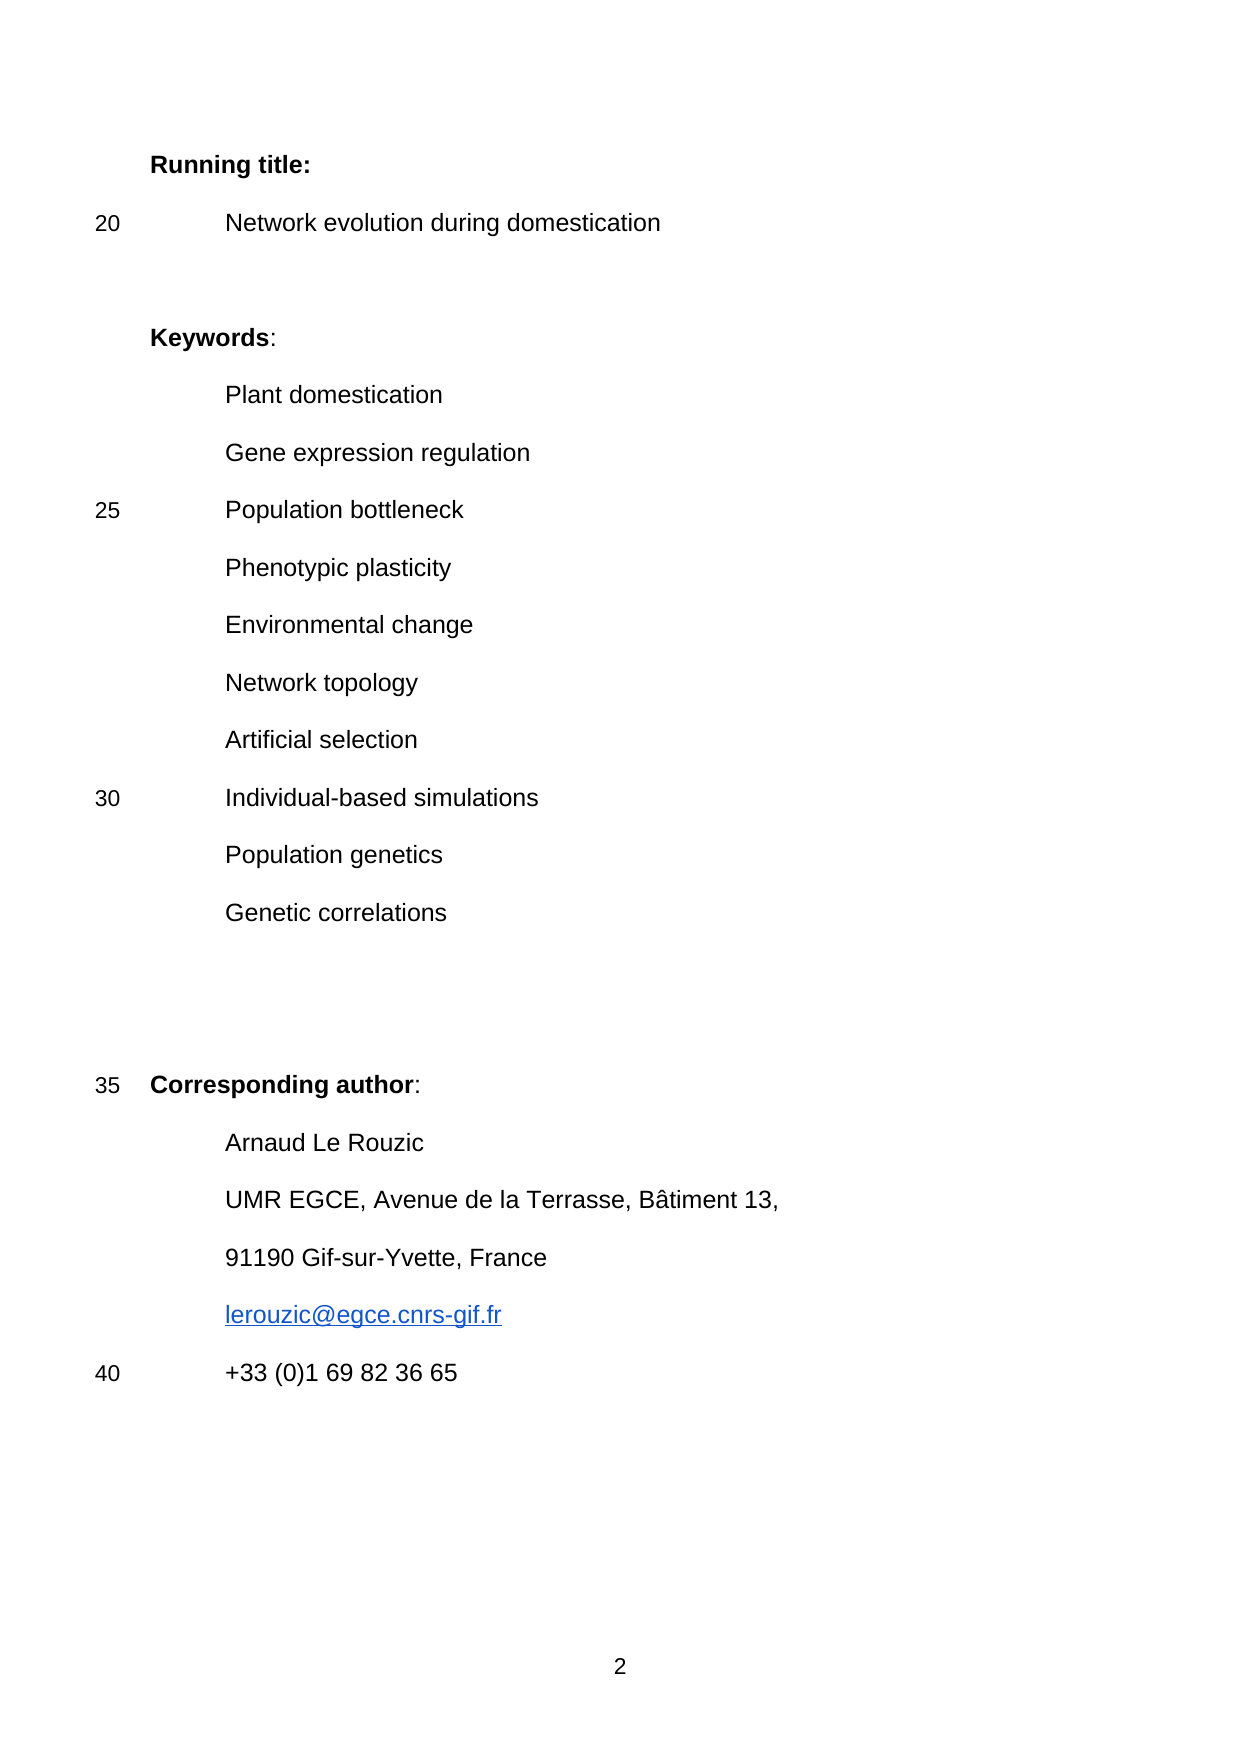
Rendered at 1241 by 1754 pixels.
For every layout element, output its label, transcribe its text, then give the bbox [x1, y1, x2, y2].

text Artificial selection [150, 725, 1090, 754]
text Keywords: [150, 322, 1090, 351]
text Environmental change [150, 610, 1090, 639]
text Network topology [150, 667, 1090, 696]
text UMR EGCE, Avenue de la Terrasse, Bâtiment 13, [150, 1185, 1090, 1214]
text Running title: [150, 150, 1090, 179]
text Plant domestication [150, 380, 1090, 409]
text Individual-based simulations [150, 782, 1090, 811]
text Arnaud Le Rouzic [150, 1127, 1090, 1156]
text +33 (0)1 69 82 36 65 [150, 1357, 1090, 1386]
text Corresponding author: [150, 1070, 1090, 1099]
text Genetic correlations [150, 897, 1090, 926]
text 91190 Gif-sur-Yvette, France [150, 1242, 1090, 1271]
text Network evolution during domestication [150, 207, 1090, 236]
text Population genetics [150, 840, 1090, 869]
text Gene expression regulation [150, 437, 1090, 466]
text lerouzic@egce.cnrs-gif.fr [150, 1300, 1090, 1329]
text Phenotypic plasticity [150, 552, 1090, 581]
text Population bottleneck [150, 495, 1090, 524]
